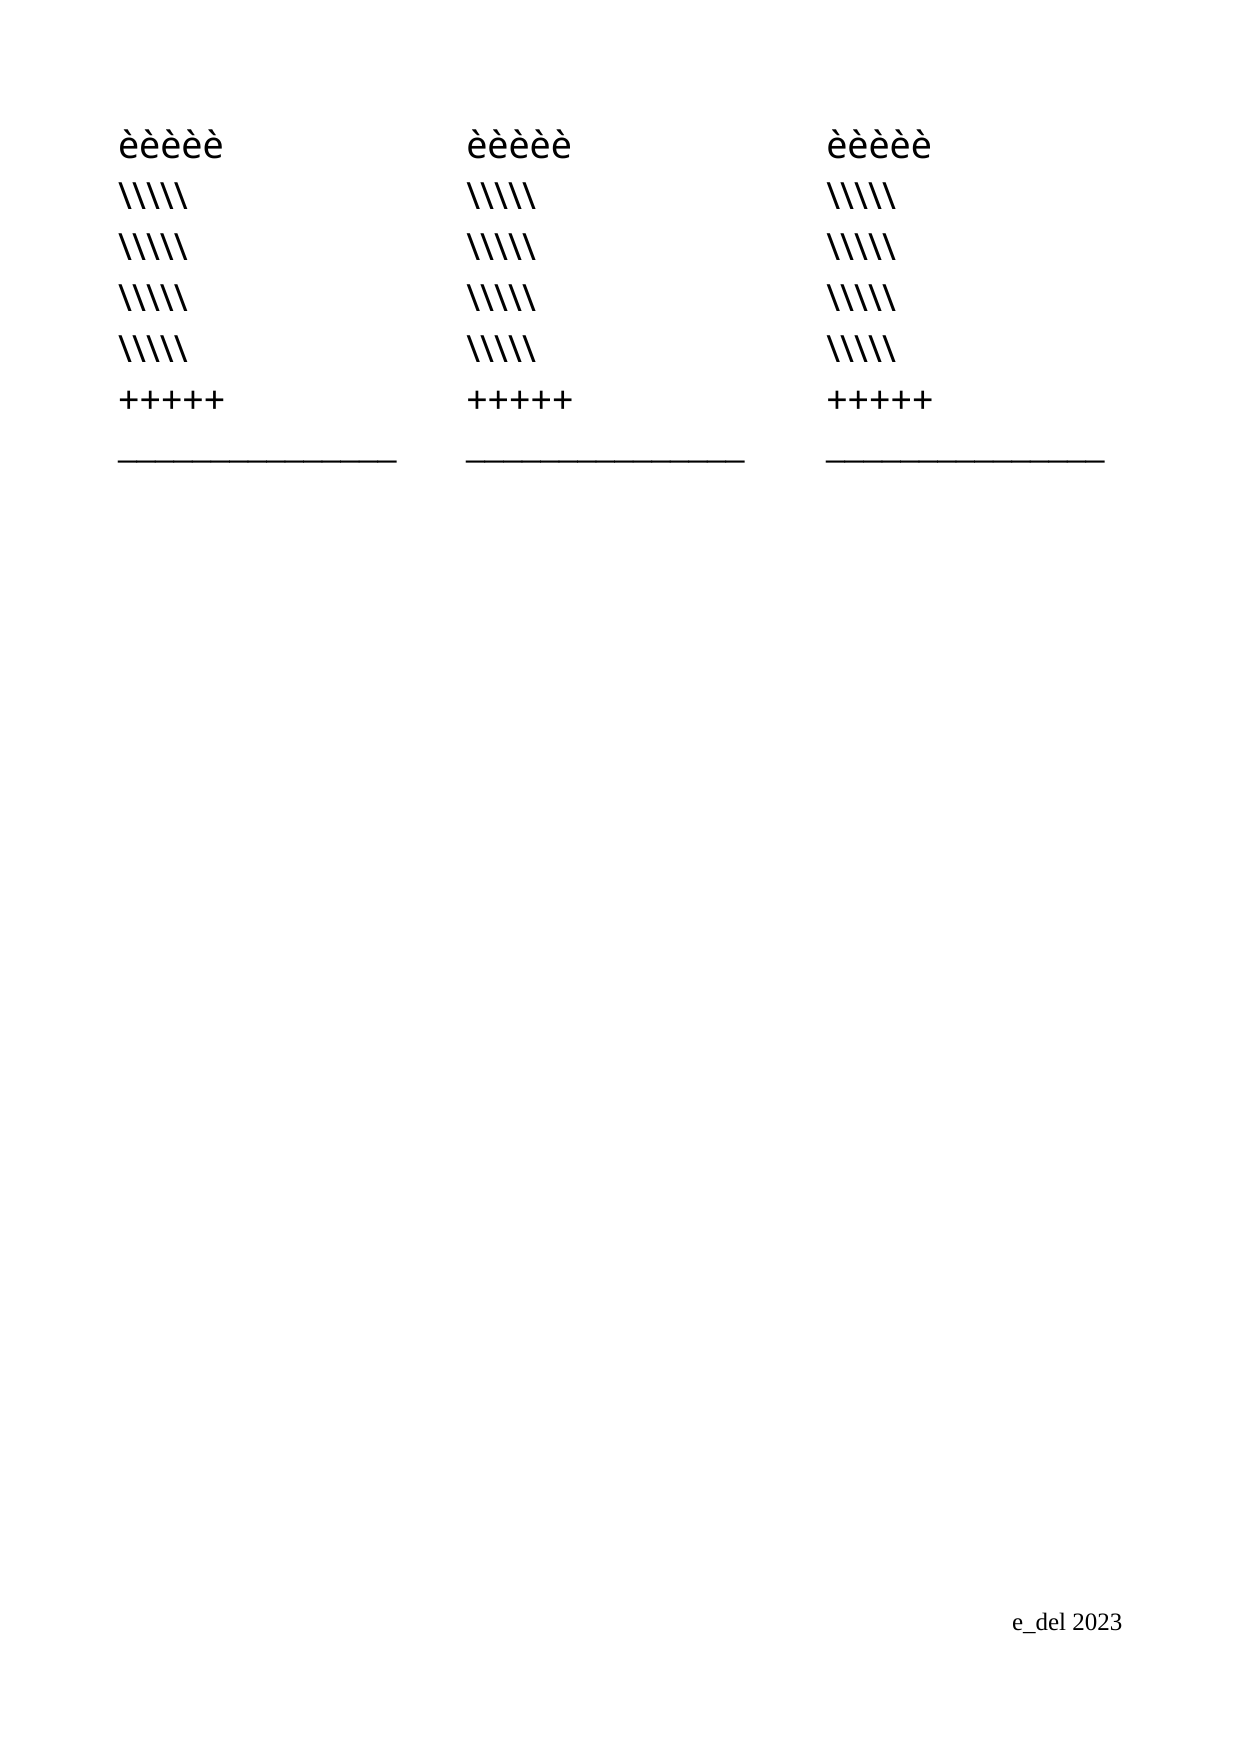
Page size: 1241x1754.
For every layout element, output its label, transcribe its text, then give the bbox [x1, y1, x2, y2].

text _______________ _______________ _______________ [118, 425, 1122, 464]
